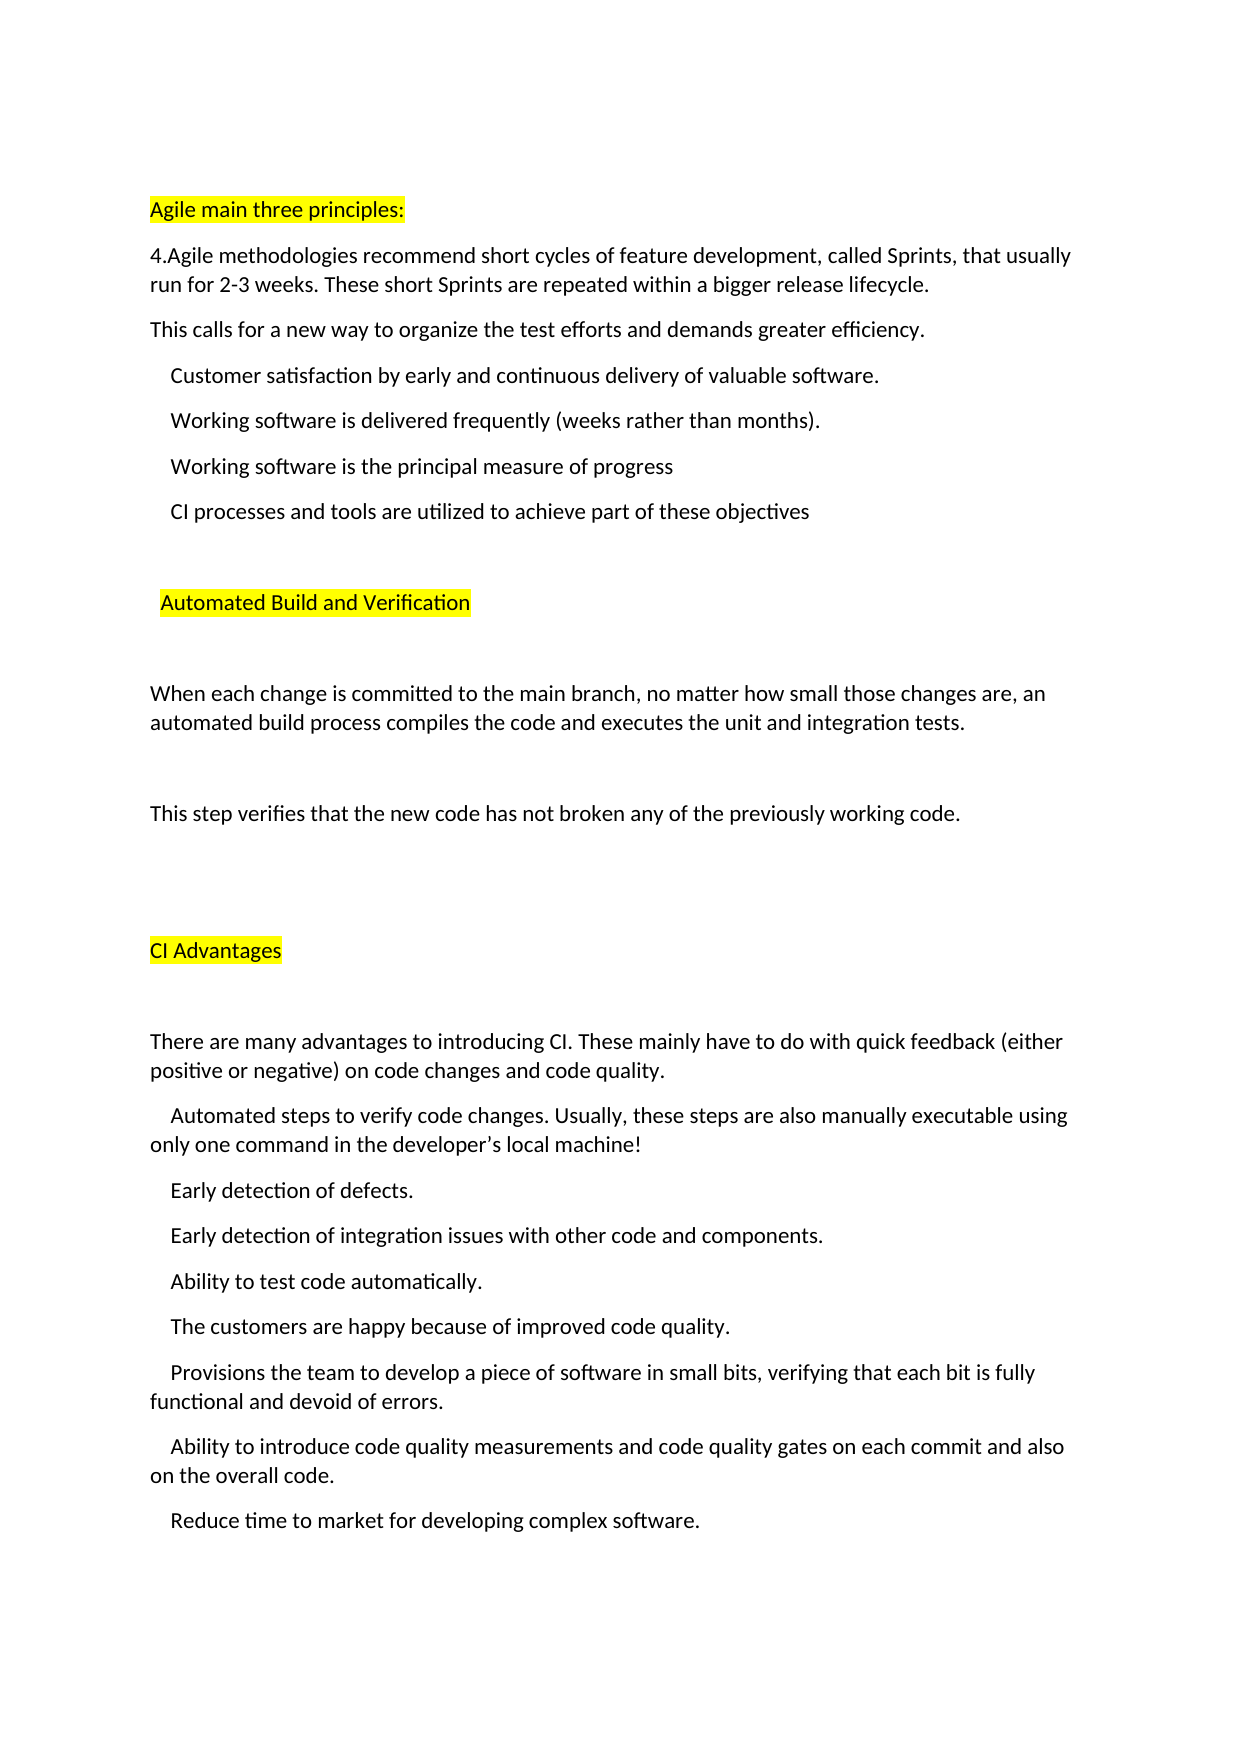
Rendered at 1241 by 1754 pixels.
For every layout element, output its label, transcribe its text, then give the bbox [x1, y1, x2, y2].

text Working software is delivered frequently (weeks rather than months). [150, 406, 1090, 434]
text Early detection of integration issues with other code and components. [150, 1221, 1090, 1249]
text Customer satisfaction by early and continuous delivery of valuable software. [150, 361, 1090, 389]
text Provisions the team to develop a piece of software in small bits, verifying that each bit is fully functional and devoid of errors. [150, 1358, 1090, 1415]
text CI Advantages [150, 936, 1090, 964]
text Ability to introduce code quality measurements and code quality gates on each commit and also on the overall code. [150, 1432, 1090, 1489]
text Working software is the principal measure of progress [150, 452, 1090, 480]
text Early detection of defects. [150, 1176, 1090, 1204]
text CI processes and tools are utilized to achieve part of these objectives [150, 497, 1090, 526]
text Automated steps to verify code changes. Usually, these steps are also manually executable using only one command in the developer’s local machine! [150, 1101, 1090, 1158]
text Automated Build and Verification [150, 588, 1090, 617]
text Ability to test code automatically. [150, 1267, 1090, 1295]
text When each change is committed to the main branch, no matter how small those changes are, an automated build process compiles the code and executes the unit and integration tests. [150, 679, 1090, 736]
text The customers are happy because of improved code quality. [150, 1312, 1090, 1340]
text This step verifies that the new code has not broken any of the previously working code. [150, 799, 1090, 827]
text There are many advantages to introducing CI. These mainly have to do with quick feedback (either positive or negative) on code changes and code quality. [150, 1027, 1090, 1084]
text 4.Agile methodologies recommend short cycles of feature development, called Sprints, that usually run for 2-3 weeks. These short Sprints are repeated within a bigger release lifecycle. [150, 241, 1090, 298]
text Agile main three principles: [150, 196, 1090, 223]
text This calls for a new way to organize the test efforts and demands greater efficiency. [150, 315, 1090, 343]
text Reduce time to market for developing complex software. [150, 1507, 1090, 1535]
